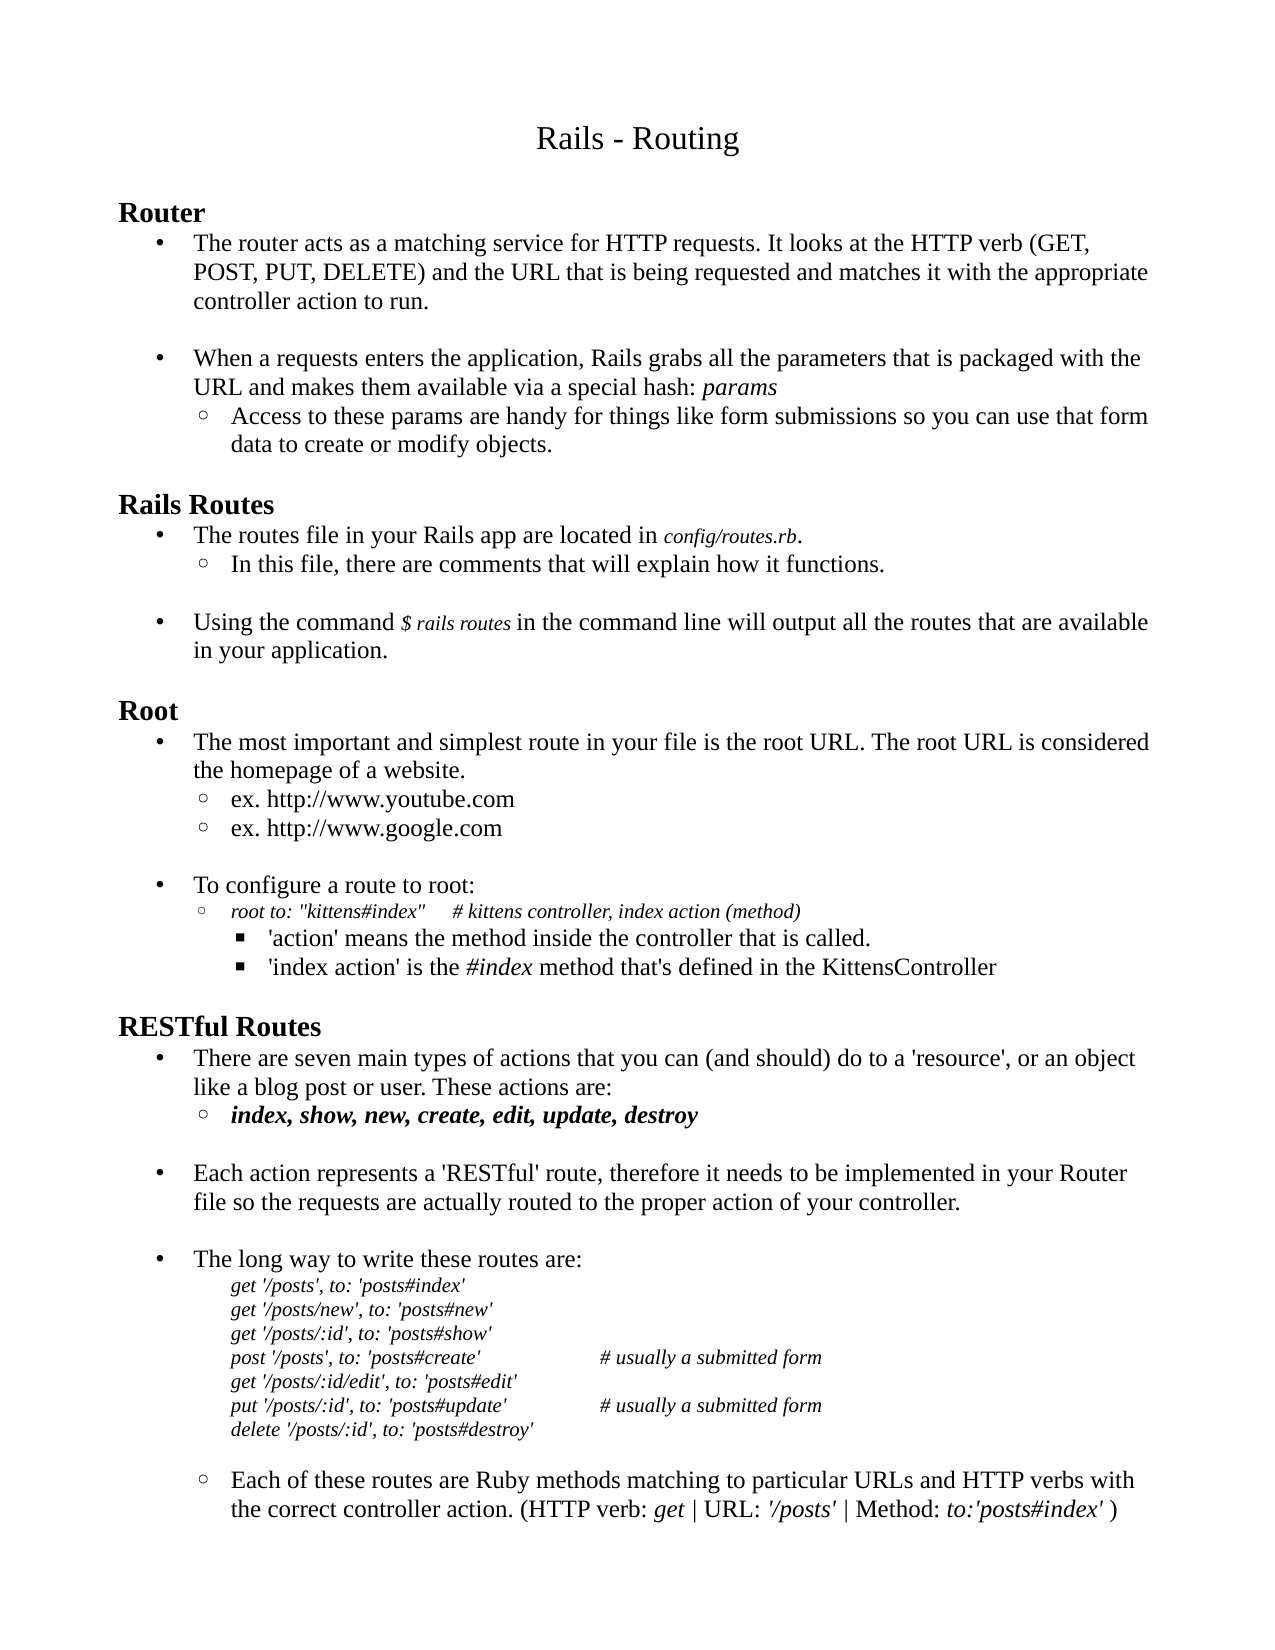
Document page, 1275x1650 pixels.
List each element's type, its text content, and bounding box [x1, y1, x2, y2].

list The most important and simplest route in your file is the root URL. The root URL is considered the homepage of a website. [156, 727, 1157, 784]
list Each action represents a 'RESTful' route, therefore it needs to be implemented in your Router file so the requests are actually routed to the proper action of your controller. [156, 1158, 1157, 1216]
list ex. http://www.google.com [193, 813, 1157, 842]
text Root [118, 693, 1157, 727]
list Using the command $ rails routes in the command line will output all the routes that are available in your application. [156, 607, 1157, 664]
list The routes file in your Rails app are located in config/routes.rb. [156, 521, 1157, 549]
text Router [118, 195, 1157, 228]
list To configure a route to root: [156, 870, 1157, 899]
list When a requests enters the application, Rails grabs all the parameters that is packaged with the URL and makes them available via a special hash: params [156, 343, 1157, 401]
list get '/posts/new', to: 'posts#new' [193, 1297, 1157, 1321]
text Rails Routes [118, 487, 1157, 521]
list get '/posts', to: 'posts#index' [193, 1273, 1157, 1297]
list Access to these params are handy for things like form submissions so you can use that form data to create or modify objects. [193, 401, 1157, 458]
list There are seven main types of actions that you can (and should) do to a 'resource', or an object like a blog post or user. These actions are: [156, 1043, 1157, 1101]
list delete '/posts/:id', to: 'posts#destroy' [193, 1417, 1157, 1441]
list ex. http://www.youtube.com [193, 784, 1157, 813]
list 'index action' is the #index method that's defined in the KittensController [231, 952, 1157, 981]
list The long way to write these routes are: [156, 1244, 1157, 1273]
list 'action' means the method inside the controller that is called. [231, 923, 1157, 952]
list Each of these routes are Ruby methods matching to particular URLs and HTTP verbs with the correct controller action. (HTTP verb: get | URL: '/posts' | Method: to:'posts#index' ) [193, 1466, 1157, 1523]
text Rails - Routing [118, 118, 1157, 156]
list In this file, there are comments that will explain how it functions. [193, 549, 1157, 578]
list post '/posts', to: 'posts#create' # usually a submitted form [193, 1345, 1157, 1369]
list index, show, new, create, edit, update, destroy [193, 1101, 1157, 1129]
list root to: "kittens#index" # kittens controller, index action (method) [193, 899, 1157, 923]
list The router acts as a matching service for HTTP requests. It looks at the HTTP verb (GET, POST, PUT, DELETE) and the URL that is being requested and matches it with the appropriate controller action to run. [156, 228, 1157, 314]
list put '/posts/:id', to: 'posts#update' # usually a submitted form [193, 1393, 1157, 1417]
list get '/posts/:id/edit', to: 'posts#edit' [193, 1369, 1157, 1393]
text RESTful Routes [118, 1009, 1157, 1043]
list get '/posts/:id', to: 'posts#show' [193, 1321, 1157, 1345]
